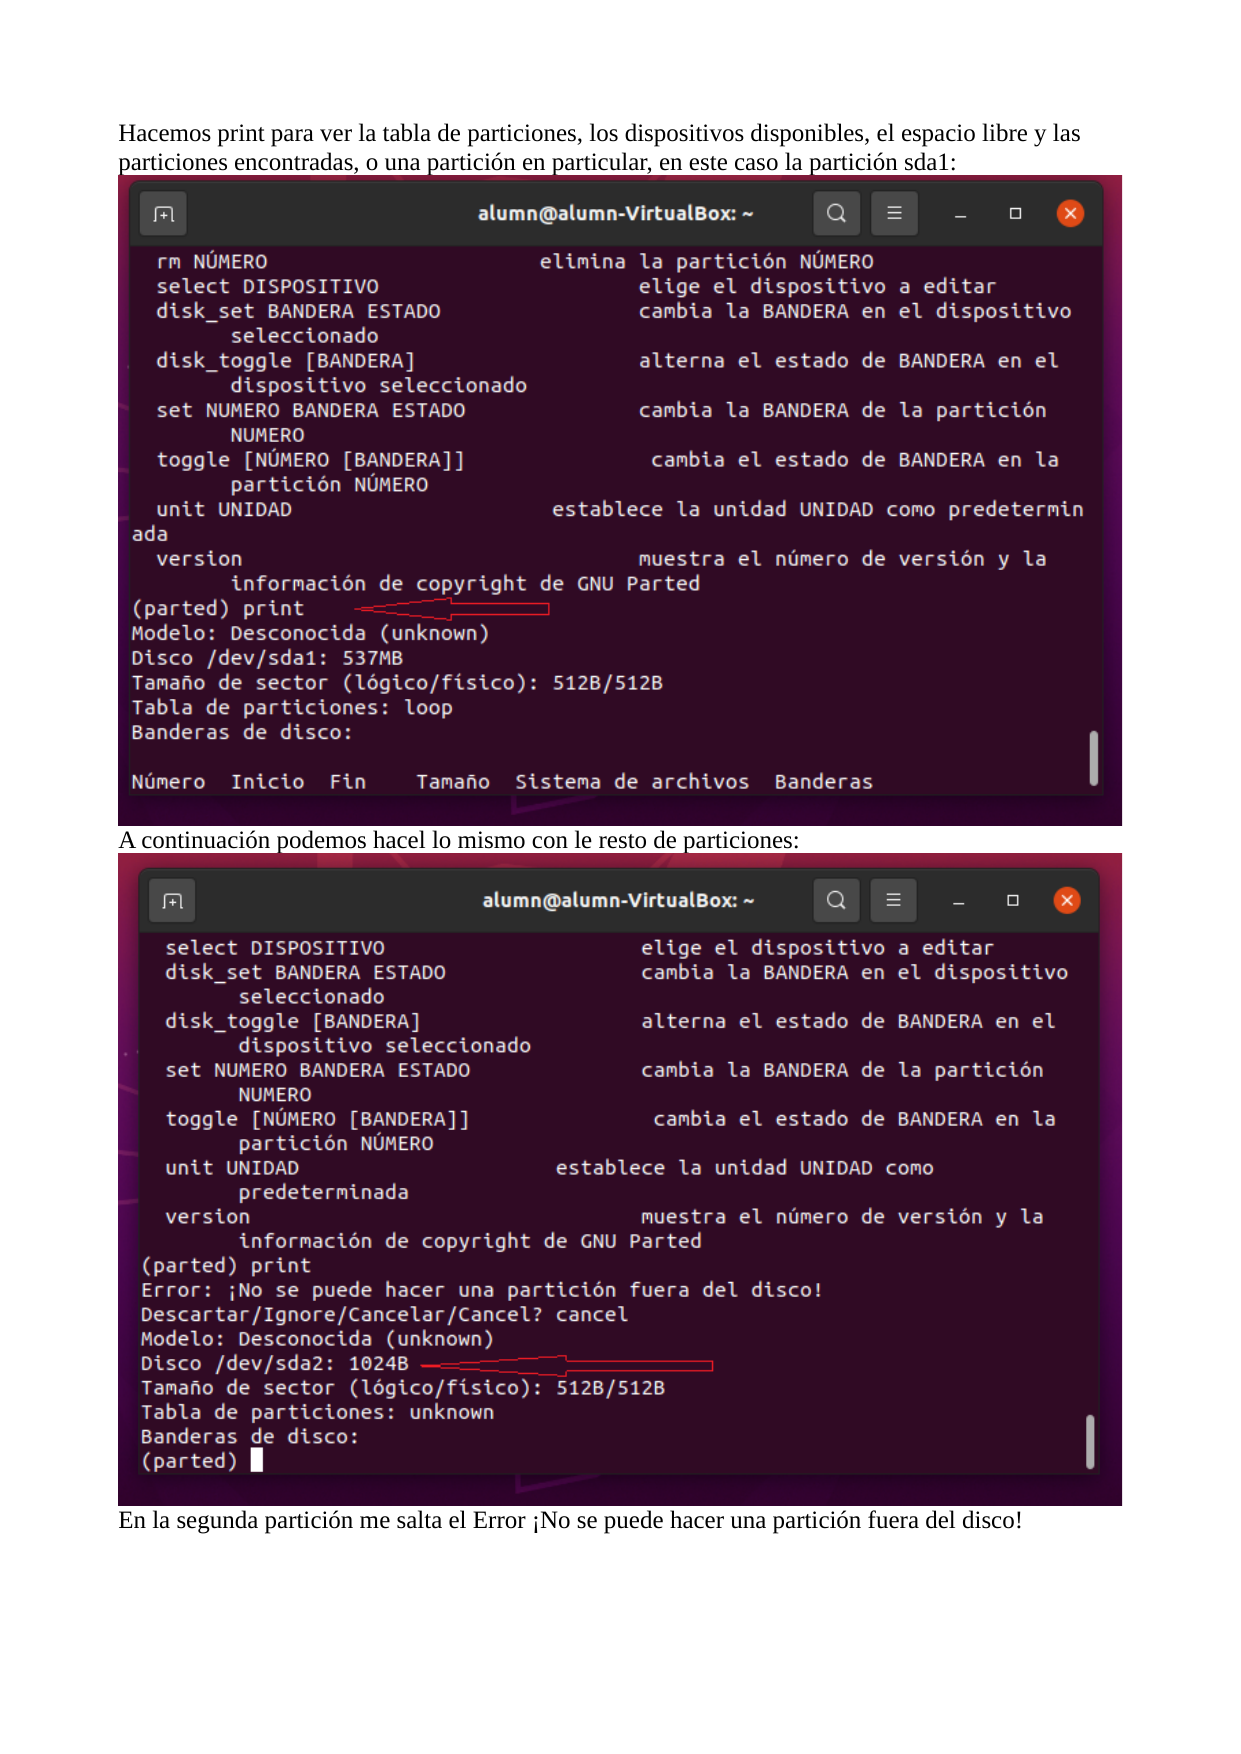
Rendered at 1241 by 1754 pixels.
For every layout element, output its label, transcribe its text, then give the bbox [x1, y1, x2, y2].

text Hacemos print para ver la tabla de particiones, los dispositivos disponibles, el espacio libre y las particiones encontradas, o una partición en particular, en este caso la partición sda1: [118, 118, 1122, 175]
picture [118, 175, 1123, 826]
text En la segunda partición me salta el Error ¡No se puede hacer una partición fuera del disco! [118, 1506, 1122, 1534]
text A continuación podemos hacel lo mismo con le resto de particiones: [118, 826, 1122, 853]
picture [118, 853, 1123, 1506]
